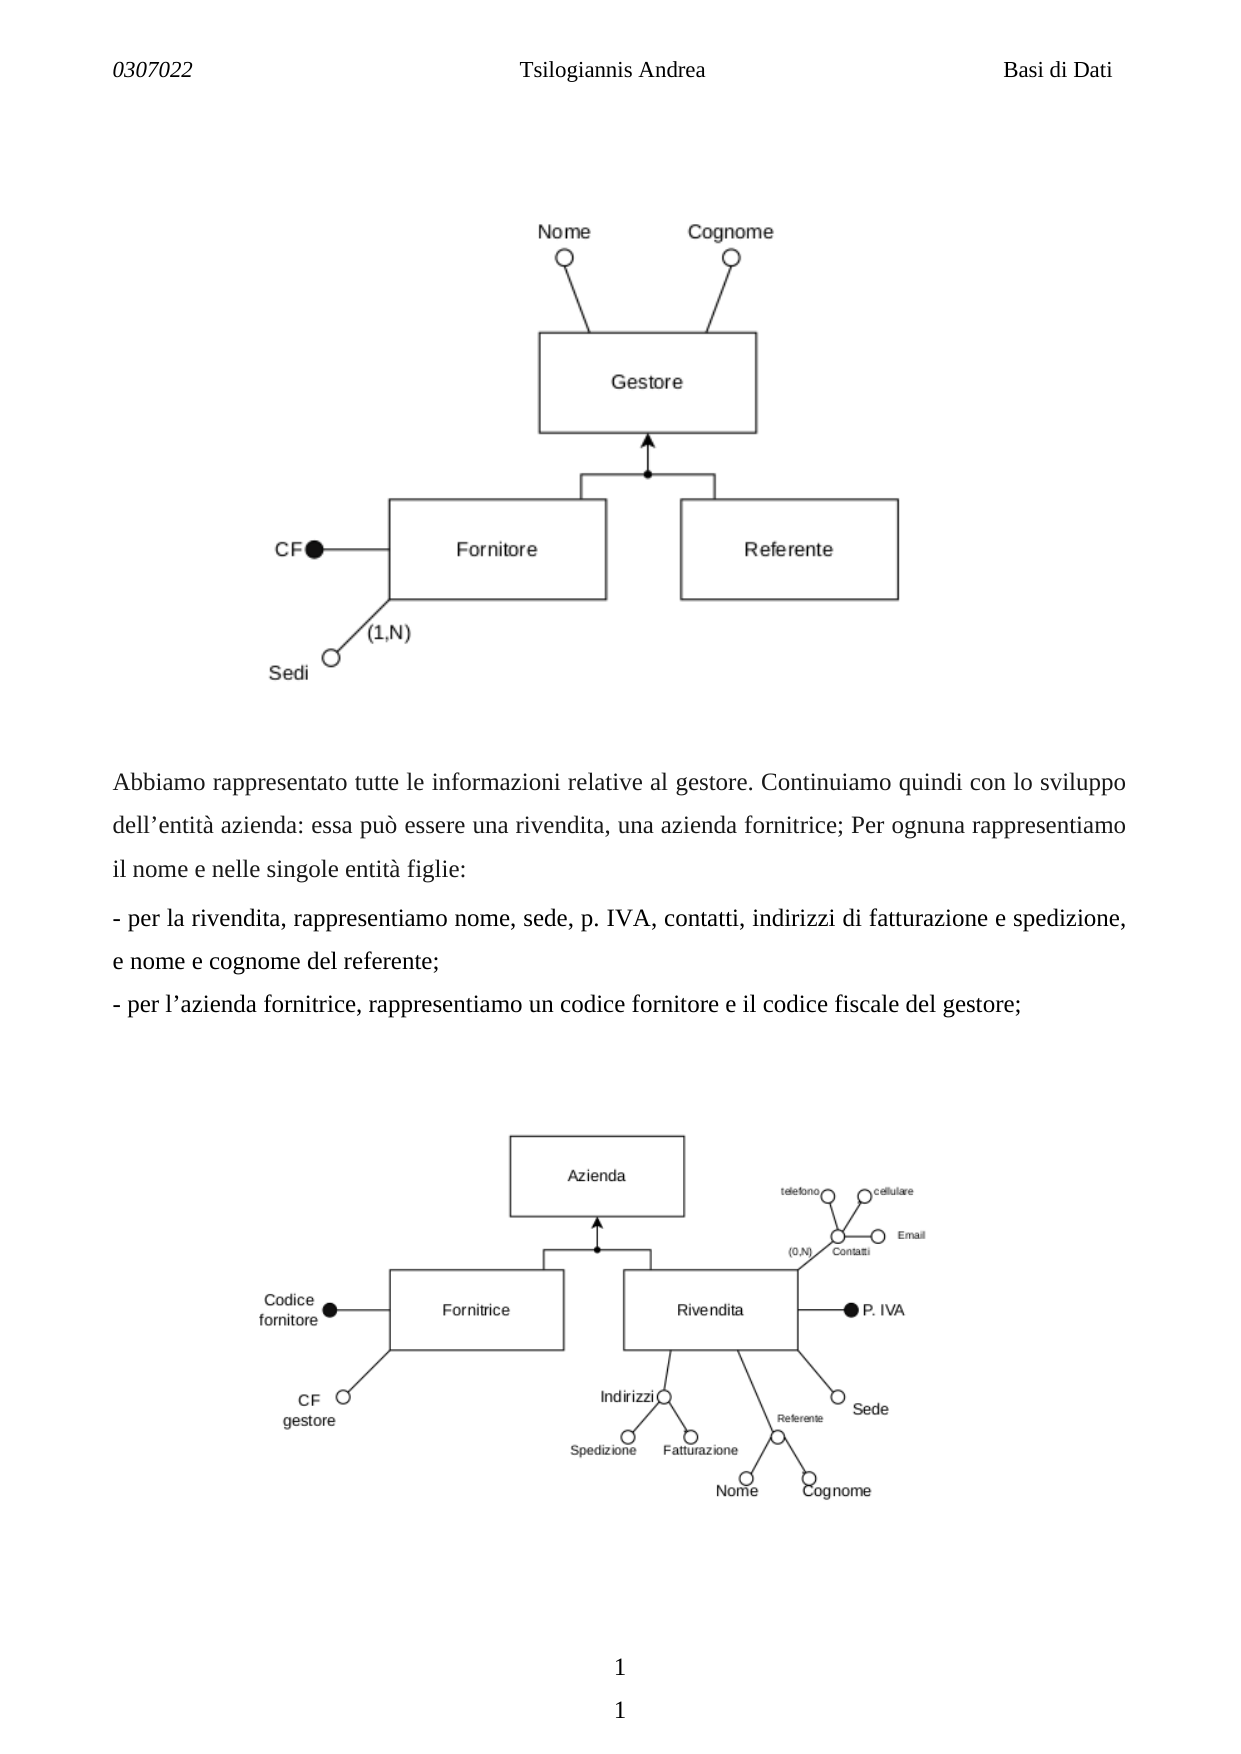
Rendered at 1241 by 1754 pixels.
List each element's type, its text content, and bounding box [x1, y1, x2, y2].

text - per l’azienda fornitrice, rappresentiamo un codice fornitore e il codice fiscale del gestore; [112, 989, 1128, 1018]
text - per la rivendita, rappresentiamo nome, sede, p. IVA, contatti, indirizzi di fatturazione e spedizione, e nome e cognome del referente; [112, 903, 1128, 975]
picture [142, 173, 1087, 752]
picture [194, 1063, 1012, 1554]
subtitle Abbiamo rappresentato tutte le informazioni relative al gestore. Continuiamo quindi con lo sviluppo dell’entità azienda: essa può essere una rivendita, una azienda fornitrice; Per ognuna rappresentiamo il nome e nelle singole entità figlie: [112, 767, 1128, 882]
